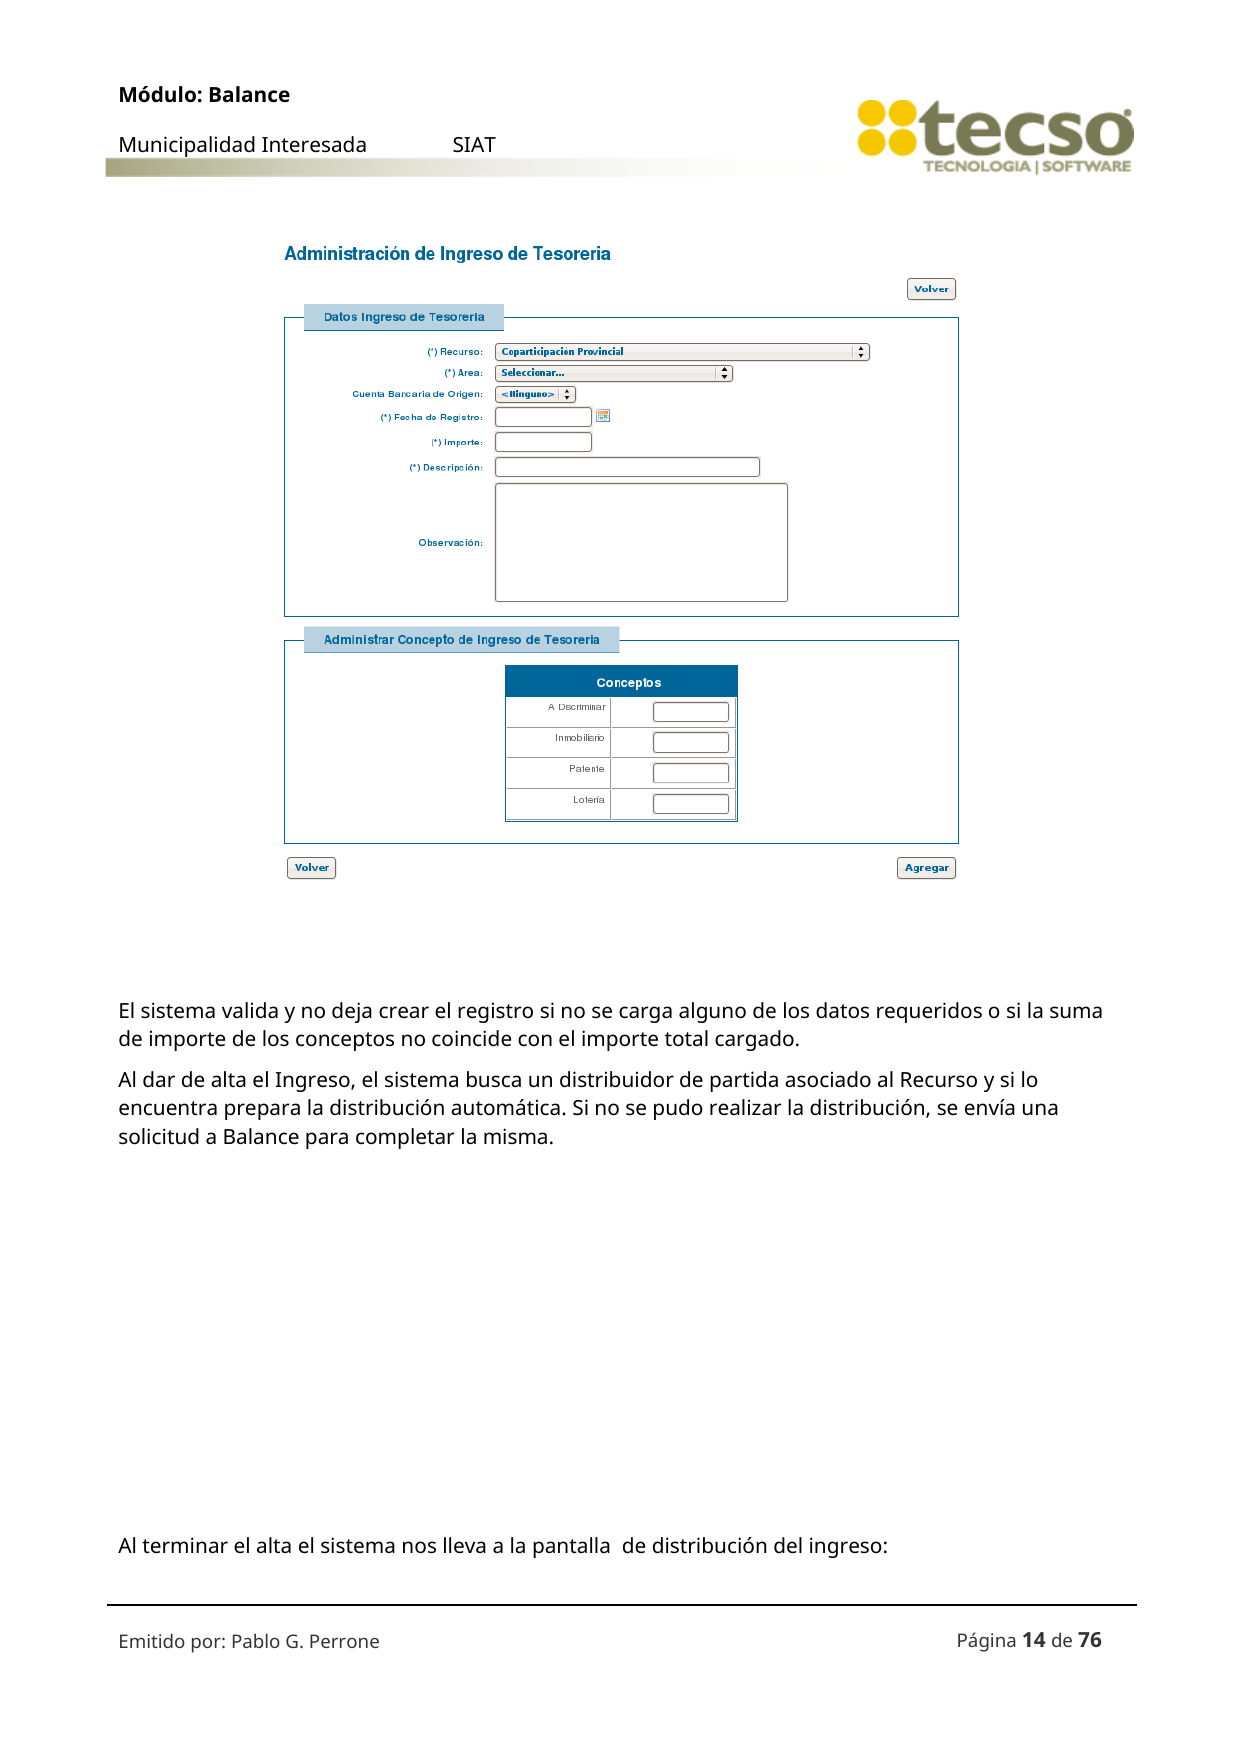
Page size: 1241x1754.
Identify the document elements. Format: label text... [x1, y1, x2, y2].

text El sistema valida y no deja crear el registro si no se carga alguno de los datos requeridos o si la suma de importe de los conceptos no coincide con el importe total cargado. [118, 996, 1122, 1053]
text Al dar de alta el Ingreso, el sistema busca un distribuidor de partida asociado al Recurso y si lo encuentra prepara la distribución automática. Si no se pudo realizar la distribución, se envía una solicitud a Balance para completar la misma. [118, 1065, 1122, 1150]
picture [105, 100, 1134, 177]
text Al terminar el alta el sistema nos lleva a la pantalla de distribución del ingreso: [118, 1531, 1122, 1560]
picture [272, 237, 968, 886]
